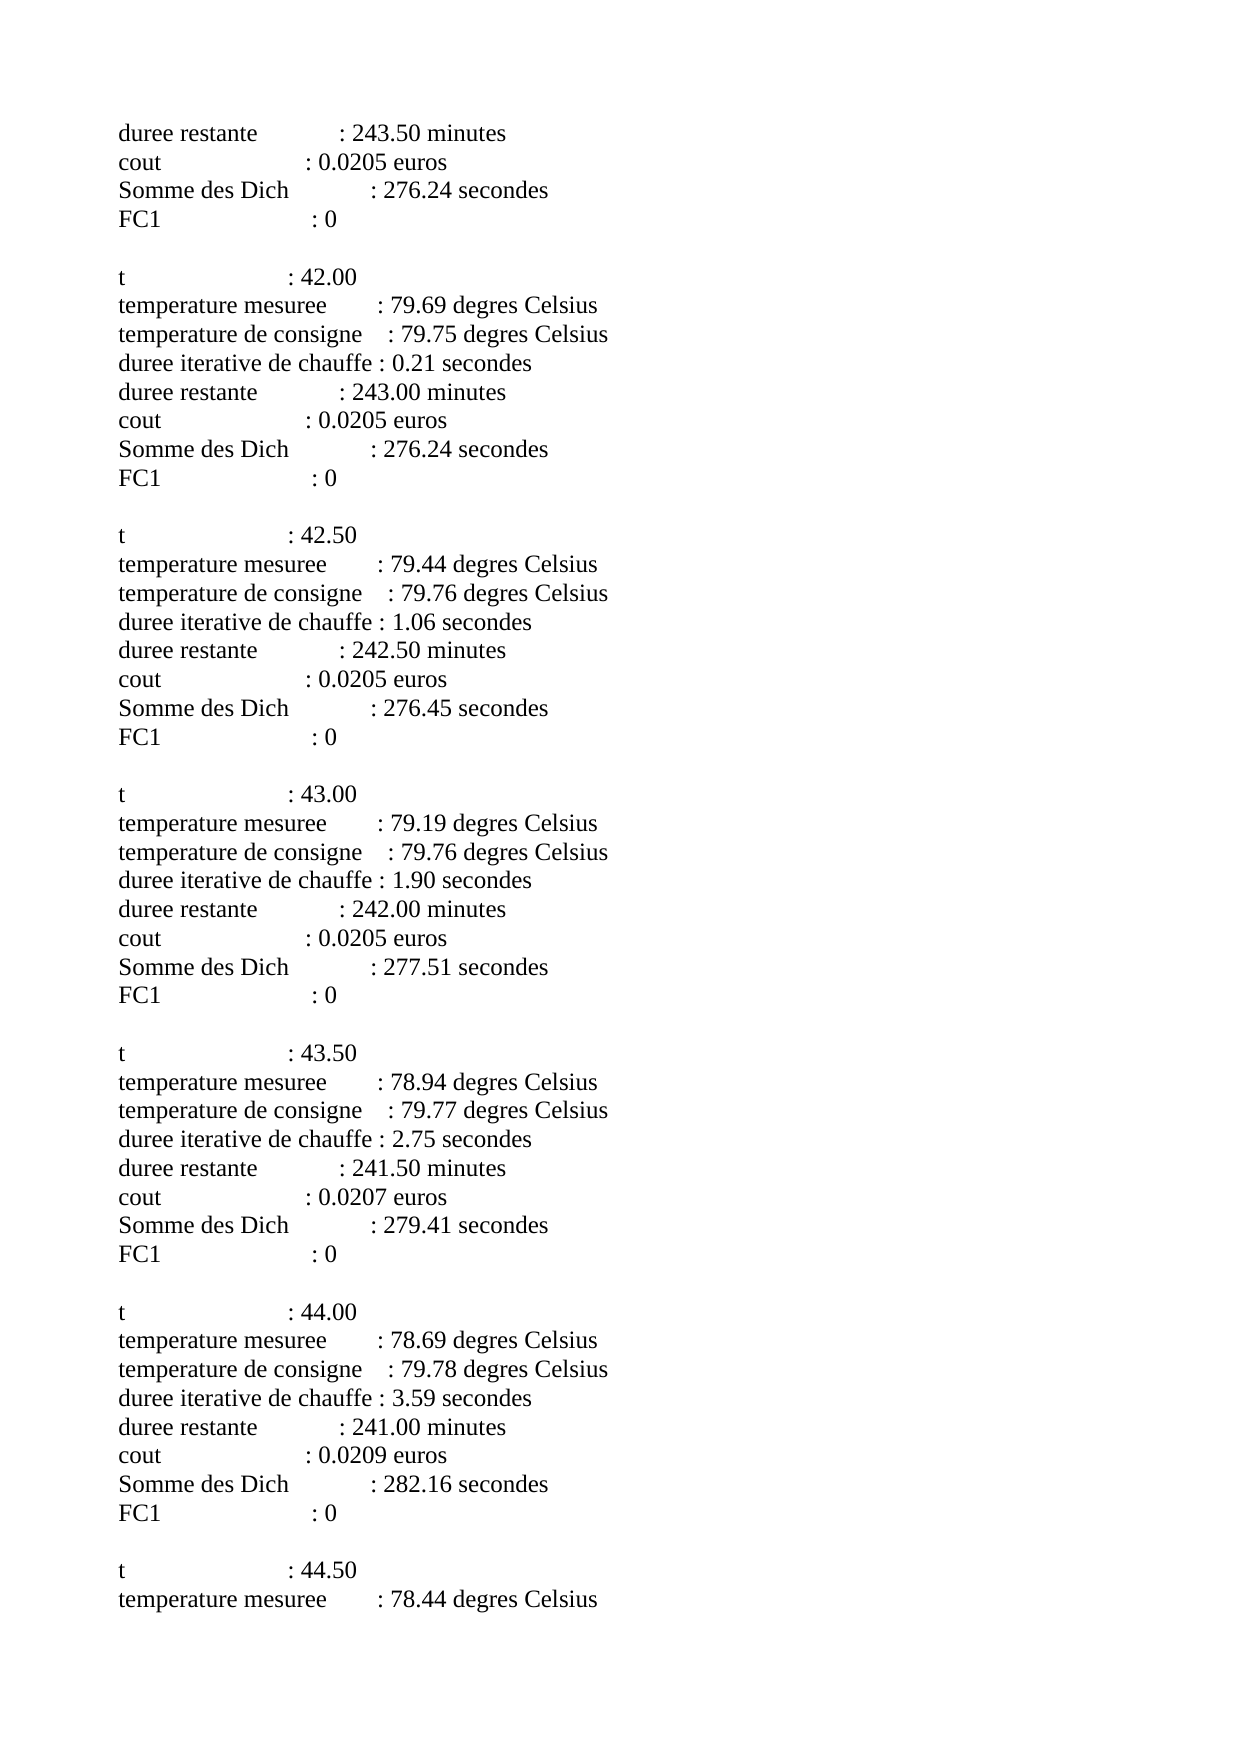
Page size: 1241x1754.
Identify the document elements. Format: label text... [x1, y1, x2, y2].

text t : 42.50 [118, 521, 1122, 549]
text duree restante : 243.00 minutes [118, 377, 1122, 406]
text t : 43.50 [118, 1038, 1122, 1067]
text duree iterative de chauffe : 3.59 secondes [118, 1383, 1122, 1412]
text temperature de consigne : 79.76 degres Celsius [118, 578, 1122, 607]
text cout : 0.0205 euros [118, 406, 1122, 434]
text Somme des Dich : 282.16 secondes [118, 1469, 1122, 1498]
text t : 42.00 [118, 262, 1122, 291]
text duree restante : 243.50 minutes [118, 118, 1122, 147]
text duree iterative de chauffe : 1.90 secondes [118, 866, 1122, 894]
text duree restante : 242.00 minutes [118, 894, 1122, 923]
text Somme des Dich : 277.51 secondes [118, 952, 1122, 981]
text cout : 0.0205 euros [118, 147, 1122, 176]
text Somme des Dich : 276.24 secondes [118, 176, 1122, 204]
text temperature mesuree : 79.44 degres Celsius [118, 549, 1122, 578]
text duree iterative de chauffe : 0.21 secondes [118, 348, 1122, 377]
text temperature mesuree : 78.94 degres Celsius [118, 1067, 1122, 1096]
text duree iterative de chauffe : 2.75 secondes [118, 1124, 1122, 1153]
text Somme des Dich : 276.45 secondes [118, 693, 1122, 722]
text FC1 : 0 [118, 722, 1122, 751]
text Somme des Dich : 276.24 secondes [118, 434, 1122, 463]
text cout : 0.0209 euros [118, 1441, 1122, 1469]
text t : 43.00 [118, 779, 1122, 808]
text temperature mesuree : 79.69 degres Celsius [118, 291, 1122, 319]
text duree restante : 242.50 minutes [118, 636, 1122, 664]
text t : 44.50 [118, 1556, 1122, 1584]
text temperature mesuree : 78.44 degres Celsius [118, 1584, 1122, 1613]
text FC1 : 0 [118, 981, 1122, 1009]
text t : 44.00 [118, 1297, 1122, 1326]
text FC1 : 0 [118, 1239, 1122, 1268]
text temperature de consigne : 79.78 degres Celsius [118, 1354, 1122, 1383]
text Somme des Dich : 279.41 secondes [118, 1211, 1122, 1239]
text duree restante : 241.50 minutes [118, 1153, 1122, 1182]
text temperature mesuree : 78.69 degres Celsius [118, 1326, 1122, 1354]
text cout : 0.0205 euros [118, 923, 1122, 952]
text FC1 : 0 [118, 463, 1122, 492]
text cout : 0.0205 euros [118, 664, 1122, 693]
text cout : 0.0207 euros [118, 1182, 1122, 1211]
text FC1 : 0 [118, 1498, 1122, 1527]
text FC1 : 0 [118, 204, 1122, 233]
text temperature de consigne : 79.75 degres Celsius [118, 319, 1122, 348]
text duree iterative de chauffe : 1.06 secondes [118, 607, 1122, 636]
text temperature mesuree : 79.19 degres Celsius [118, 808, 1122, 837]
text temperature de consigne : 79.77 degres Celsius [118, 1096, 1122, 1124]
text temperature de consigne : 79.76 degres Celsius [118, 837, 1122, 866]
text duree restante : 241.00 minutes [118, 1412, 1122, 1441]
